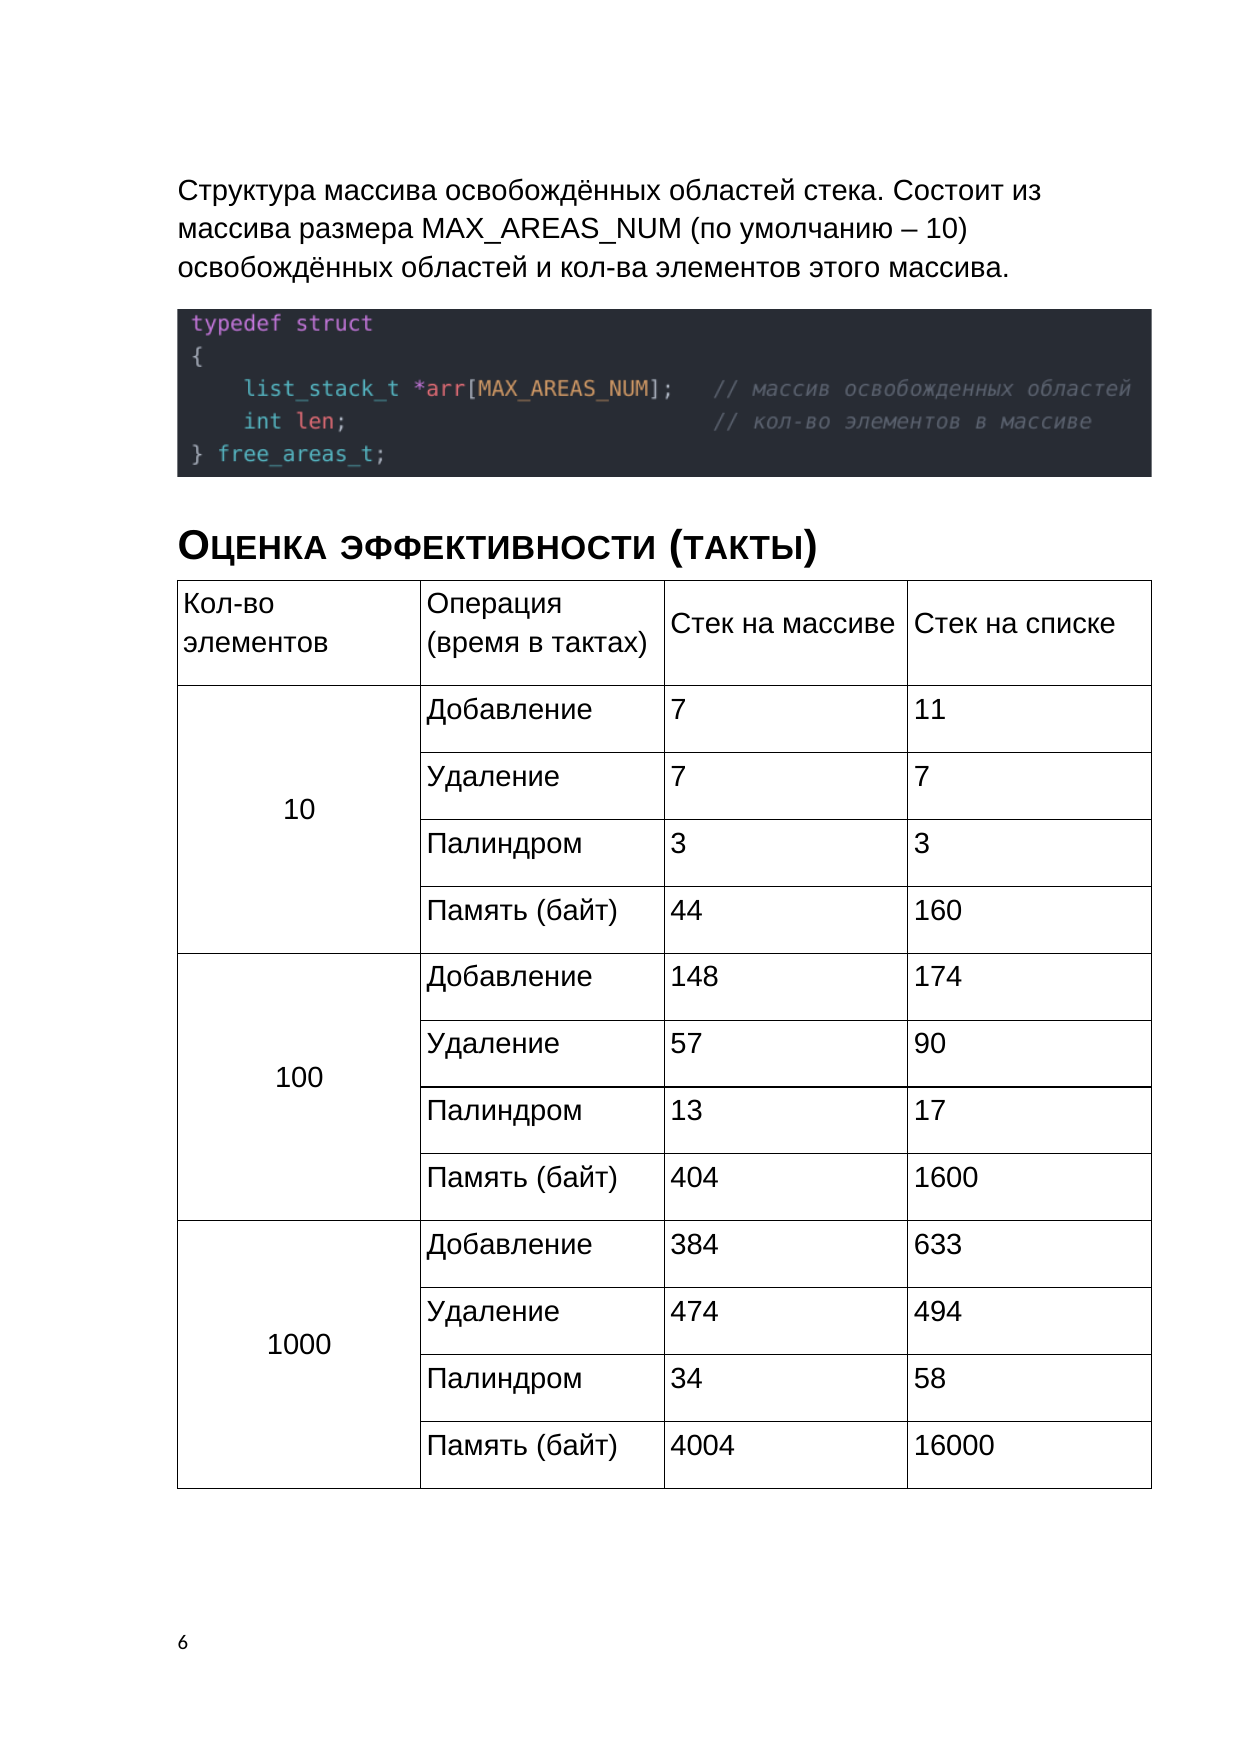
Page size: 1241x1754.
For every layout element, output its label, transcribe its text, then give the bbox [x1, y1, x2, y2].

table_cell 10 [178, 686, 420, 953]
table_cell 404 [665, 1154, 907, 1220]
table_cell 7 [665, 753, 907, 819]
table_cell 494 [908, 1288, 1151, 1354]
table_cell 4004 [665, 1422, 907, 1488]
table_header Стек на массиве [665, 581, 907, 685]
table_cell 174 [908, 954, 1151, 1019]
table_cell Память (байт) [421, 887, 664, 953]
table_cell Палиндром [421, 820, 664, 886]
text Структура массива освобождённых областей стека. Состоит из массива размера MAX_AREAS_NUM (по умолчанию – 10) освобождённых областей и кол-ва элементов этого массива. [177, 173, 1152, 284]
table_cell 17 [908, 1088, 1151, 1153]
table_cell Память (байт) [421, 1154, 664, 1220]
table_cell 57 [665, 1021, 907, 1086]
table_cell 100 [178, 954, 420, 1220]
table_cell Удаление [421, 1021, 664, 1086]
table_header Операция (время в тактах) [421, 581, 664, 685]
table_cell 13 [665, 1088, 907, 1153]
table_cell 160 [908, 887, 1151, 953]
picture [177, 309, 1152, 477]
table_cell Память (байт) [421, 1422, 664, 1488]
table_cell 3 [665, 820, 907, 886]
table_cell 16000 [908, 1422, 1151, 1488]
table_cell 1000 [178, 1221, 420, 1488]
table_header Кол-во элементов [178, 581, 420, 685]
table_cell 58 [908, 1355, 1151, 1421]
table_cell 34 [665, 1355, 907, 1421]
table_cell 44 [665, 887, 907, 953]
table_cell 474 [665, 1288, 907, 1354]
table_cell Добавление [421, 686, 664, 752]
table_cell Палиндром [421, 1355, 664, 1421]
table_cell 7 [665, 686, 907, 752]
table_cell 384 [665, 1221, 907, 1287]
table_cell Удаление [421, 1288, 664, 1354]
table_cell Добавление [421, 1221, 664, 1287]
table_cell 3 [908, 820, 1151, 886]
table_cell Добавление [421, 954, 664, 1019]
table_cell 1600 [908, 1154, 1151, 1220]
table_header Стек на списке [908, 581, 1151, 685]
table_cell Удаление [421, 753, 664, 819]
table_cell 148 [665, 954, 907, 1019]
subtitle Оценка эффективности (такты) [177, 477, 1152, 568]
table_cell Палиндром [421, 1088, 664, 1153]
table_cell 11 [908, 686, 1151, 752]
table_cell 7 [908, 753, 1151, 819]
table_cell 90 [908, 1021, 1151, 1086]
table_cell 633 [908, 1221, 1151, 1287]
